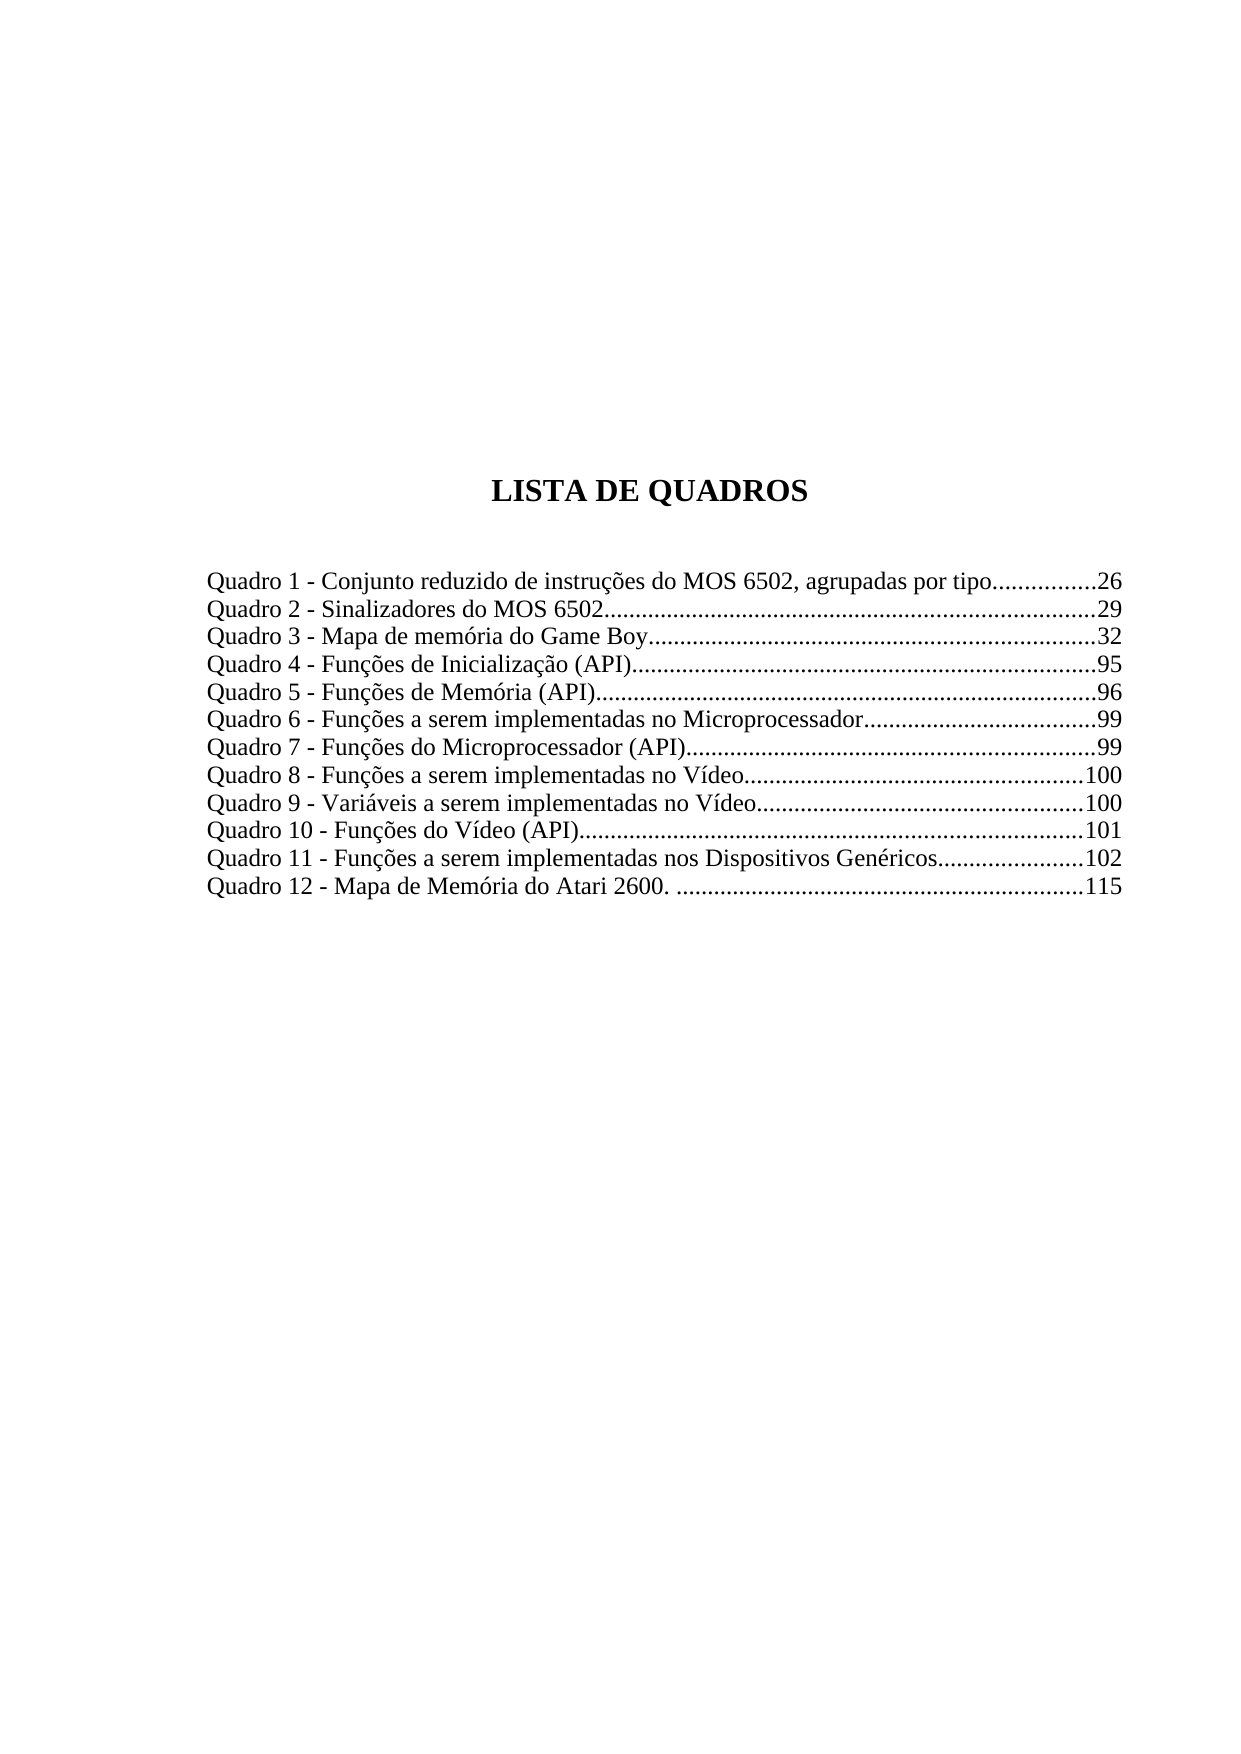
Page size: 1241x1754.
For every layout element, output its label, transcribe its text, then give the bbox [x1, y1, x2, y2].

text Quadro 12 - Mapa de Memória do Atari 2600. 115 [207, 872, 1122, 899]
text Quadro 1 - Conjunto reduzido de instruções do MOS 6502, agrupadas por tipo. 26 [207, 567, 1122, 595]
text Quadro 5 - Funções de Memória (API) 96 [207, 678, 1122, 706]
text Quadro 10 - Funções do Vídeo (API). 101 [207, 816, 1122, 844]
text Quadro 4 - Funções de Inicialização (API) 95 [207, 650, 1122, 678]
text Quadro 7 - Funções do Microprocessador (API) 99 [207, 733, 1122, 761]
text Quadro 9 - Variáveis a serem implementadas no Vídeo 100 [207, 789, 1122, 816]
text Quadro 2 - Sinalizadores do MOS 6502. 29 [207, 595, 1122, 622]
text Quadro 11 - Funções a serem implementadas nos Dispositivos Genéricos 102 [207, 844, 1122, 872]
text Quadro 8 - Funções a serem implementadas no Vídeo 100 [207, 761, 1122, 789]
text Quadro 6 - Funções a serem implementadas no Microprocessador 99 [207, 706, 1122, 733]
subtitle Lista de Quadros [177, 472, 1122, 508]
text Quadro 3 - Mapa de memória do Game Boy. 32 [207, 622, 1122, 650]
